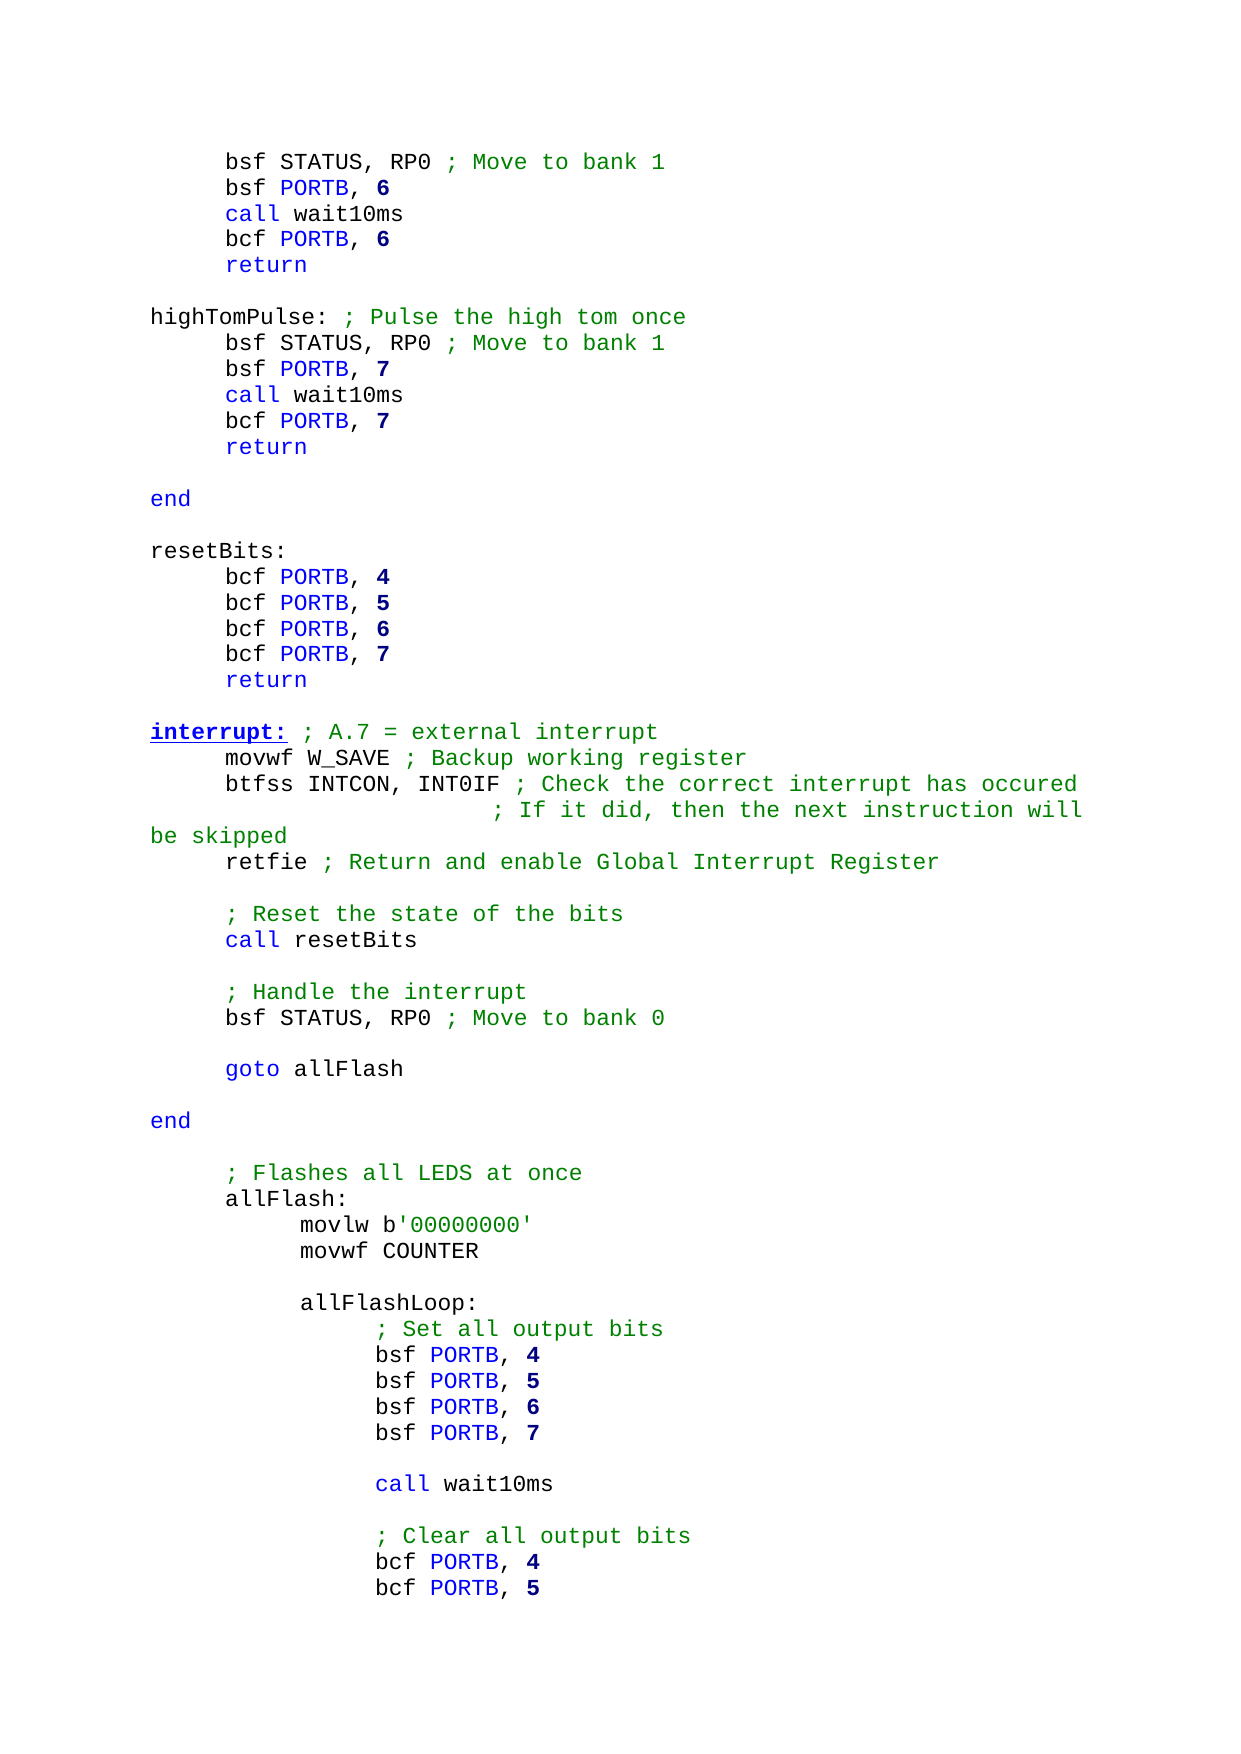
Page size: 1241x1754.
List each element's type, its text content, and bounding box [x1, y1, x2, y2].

text ; If it did, then the next instruction will be skipped [150, 798, 1090, 850]
text bcf PORTB, 6 [150, 617, 1090, 643]
text bcf PORTB, 7 [150, 409, 1090, 435]
text return [150, 669, 1090, 695]
text bcf PORTB, 6 [150, 228, 1090, 254]
text bsf PORTB, 5 [150, 1369, 1090, 1395]
text bsf STATUS, RP0 ; Move to bank 0 [150, 1006, 1090, 1032]
text bsf PORTB, 7 [150, 357, 1090, 383]
text call wait10ms [150, 383, 1090, 409]
text goto allFlash [150, 1058, 1090, 1084]
text movwf W_SAVE ; Backup working register [150, 747, 1090, 772]
text bsf PORTB, 4 [150, 1343, 1090, 1369]
text retfie ; Return and enable Global Interrupt Register [150, 850, 1090, 876]
text highTomPulse: ; Pulse the high tom once [150, 306, 1090, 332]
text ; Clear all output bits [150, 1525, 1090, 1551]
text btfss INTCON, INT0IF ; Check the correct interrupt has occured [150, 772, 1090, 798]
text bcf PORTB, 5 [150, 1577, 1090, 1602]
text bsf PORTB, 7 [150, 1421, 1090, 1447]
text bsf STATUS, RP0 ; Move to bank 1 [150, 332, 1090, 357]
text allFlash: [150, 1187, 1090, 1213]
text ; Set all output bits [150, 1317, 1090, 1343]
text bcf PORTB, 7 [150, 643, 1090, 669]
text bsf PORTB, 6 [150, 176, 1090, 202]
text ; Flashes all LEDS at once [150, 1162, 1090, 1187]
text return [150, 435, 1090, 461]
text allFlashLoop: [150, 1291, 1090, 1317]
text end [150, 1110, 1090, 1136]
text movlw b'00000000' [150, 1213, 1090, 1239]
text ; Handle the interrupt [150, 980, 1090, 1006]
text bcf PORTB, 4 [150, 1551, 1090, 1577]
text bcf PORTB, 5 [150, 591, 1090, 617]
text call resetBits [150, 928, 1090, 954]
text bcf PORTB, 4 [150, 565, 1090, 591]
text ; Reset the state of the bits [150, 902, 1090, 928]
text bsf STATUS, RP0 ; Move to bank 1 [150, 150, 1090, 176]
text resetBits: [150, 539, 1090, 565]
text interrupt: ; A.7 = external interrupt [150, 721, 1090, 747]
text call wait10ms [150, 202, 1090, 228]
text end [150, 487, 1090, 513]
text bsf PORTB, 6 [150, 1395, 1090, 1421]
text movwf COUNTER [150, 1239, 1090, 1265]
text return [150, 254, 1090, 280]
text call wait10ms [150, 1473, 1090, 1499]
